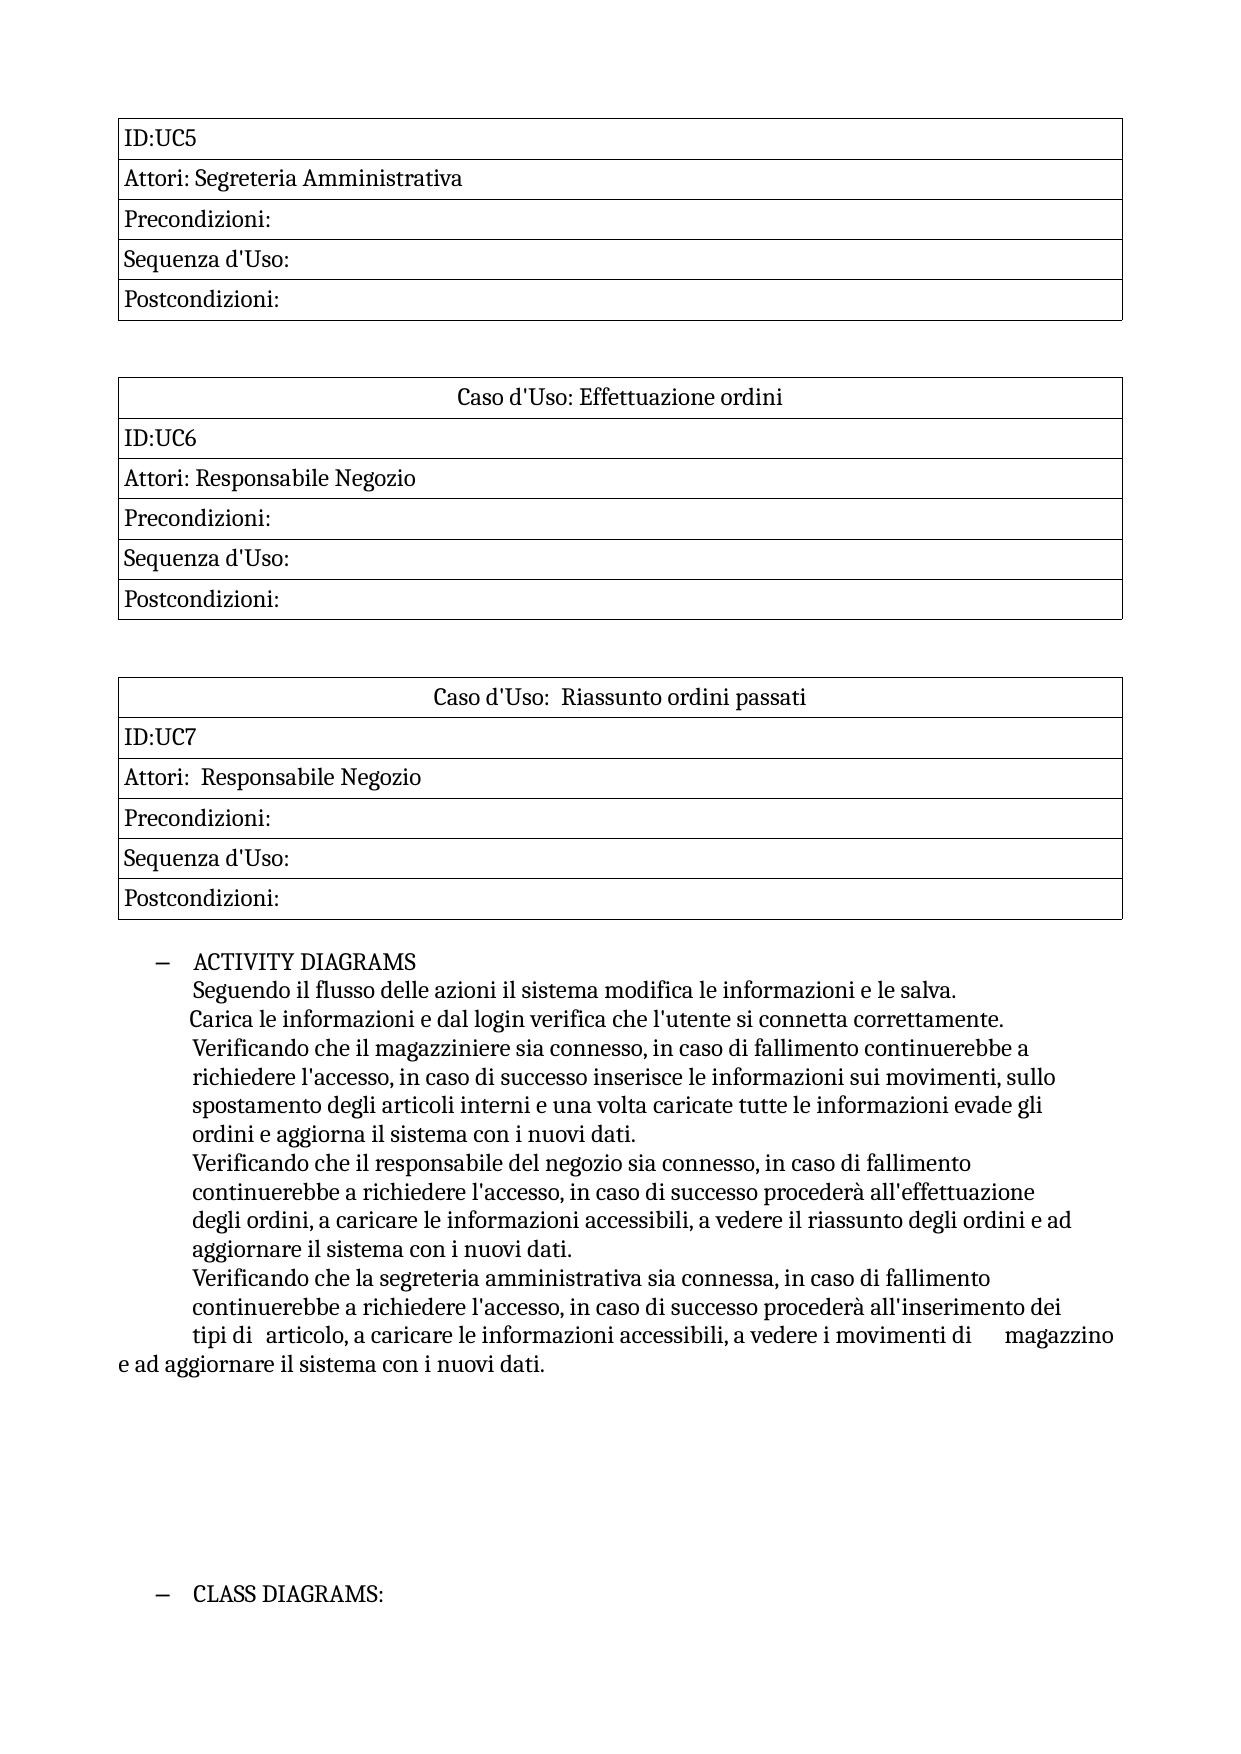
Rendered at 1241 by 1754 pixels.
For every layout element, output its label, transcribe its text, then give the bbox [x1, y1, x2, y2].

text Carica le informazioni e dal login verifica che l'utente si connetta correttamente. [118, 1005, 1122, 1034]
table_cell Precondizioni: [119, 499, 1122, 538]
table_cell Attori: Segreteria Amministrativa [119, 160, 1122, 199]
table_cell Precondizioni: [119, 799, 1122, 838]
table_cell Postcondizioni: [119, 879, 1122, 919]
list CLASS DIAGRAMS: [156, 1580, 1122, 1609]
table_cell Attori: Responsabile Negozio [119, 759, 1122, 798]
table_cell Sequenza d'Uso: [119, 540, 1122, 579]
table_cell Precondizioni: [119, 200, 1122, 239]
table_cell Attori: Responsabile Negozio [119, 459, 1122, 498]
table_cell Postcondizioni: [119, 580, 1122, 619]
table_cell Postcondizioni: [119, 280, 1122, 320]
table_cell ID:UC5 [119, 119, 1122, 158]
text Verificando che il magazziniere sia connesso, in caso di fallimento continuerebbe a richiedere l'accesso, in caso di successo inserisce le informazioni sui movimenti, sullo spostamento degli articoli interni e una volta caricate tutte le informazioni evade gli ordini e aggiorna il sistema con i nuovi dati. [118, 1034, 1122, 1149]
table_header Caso d'Uso: Riassunto ordini passati [119, 678, 1122, 717]
text Verificando che il responsabile del negozio sia connesso, in caso di fallimento continuerebbe a richiedere l'accesso, in caso di successo procederà all'effettuazione degli ordini, a caricare le informazioni accessibili, a vedere il riassunto degli ordini e ad aggiornare il sistema con i nuovi dati. [118, 1149, 1122, 1264]
table_cell ID:UC6 [119, 419, 1122, 458]
table_header Caso d'Uso: Effettuazione ordini [119, 378, 1122, 418]
list ACTIVITY DIAGRAMS [156, 947, 1122, 976]
table_cell Sequenza d'Uso: [119, 240, 1122, 279]
list Seguendo il flusso delle azioni il sistema modifica le informazioni e le salva. [156, 976, 1122, 1005]
table_cell ID:UC7 [119, 718, 1122, 757]
text Verificando che la segreteria amministrativa sia connessa, in caso di fallimento continuerebbe a richiedere l'accesso, in caso di successo procederà all'inserimento dei tipi di articolo, a caricare le informazioni accessibili, a vedere i movimenti di magazzino e ad aggiornare il sistema con i nuovi dati. [118, 1264, 1122, 1379]
table_cell Sequenza d'Uso: [119, 839, 1122, 878]
